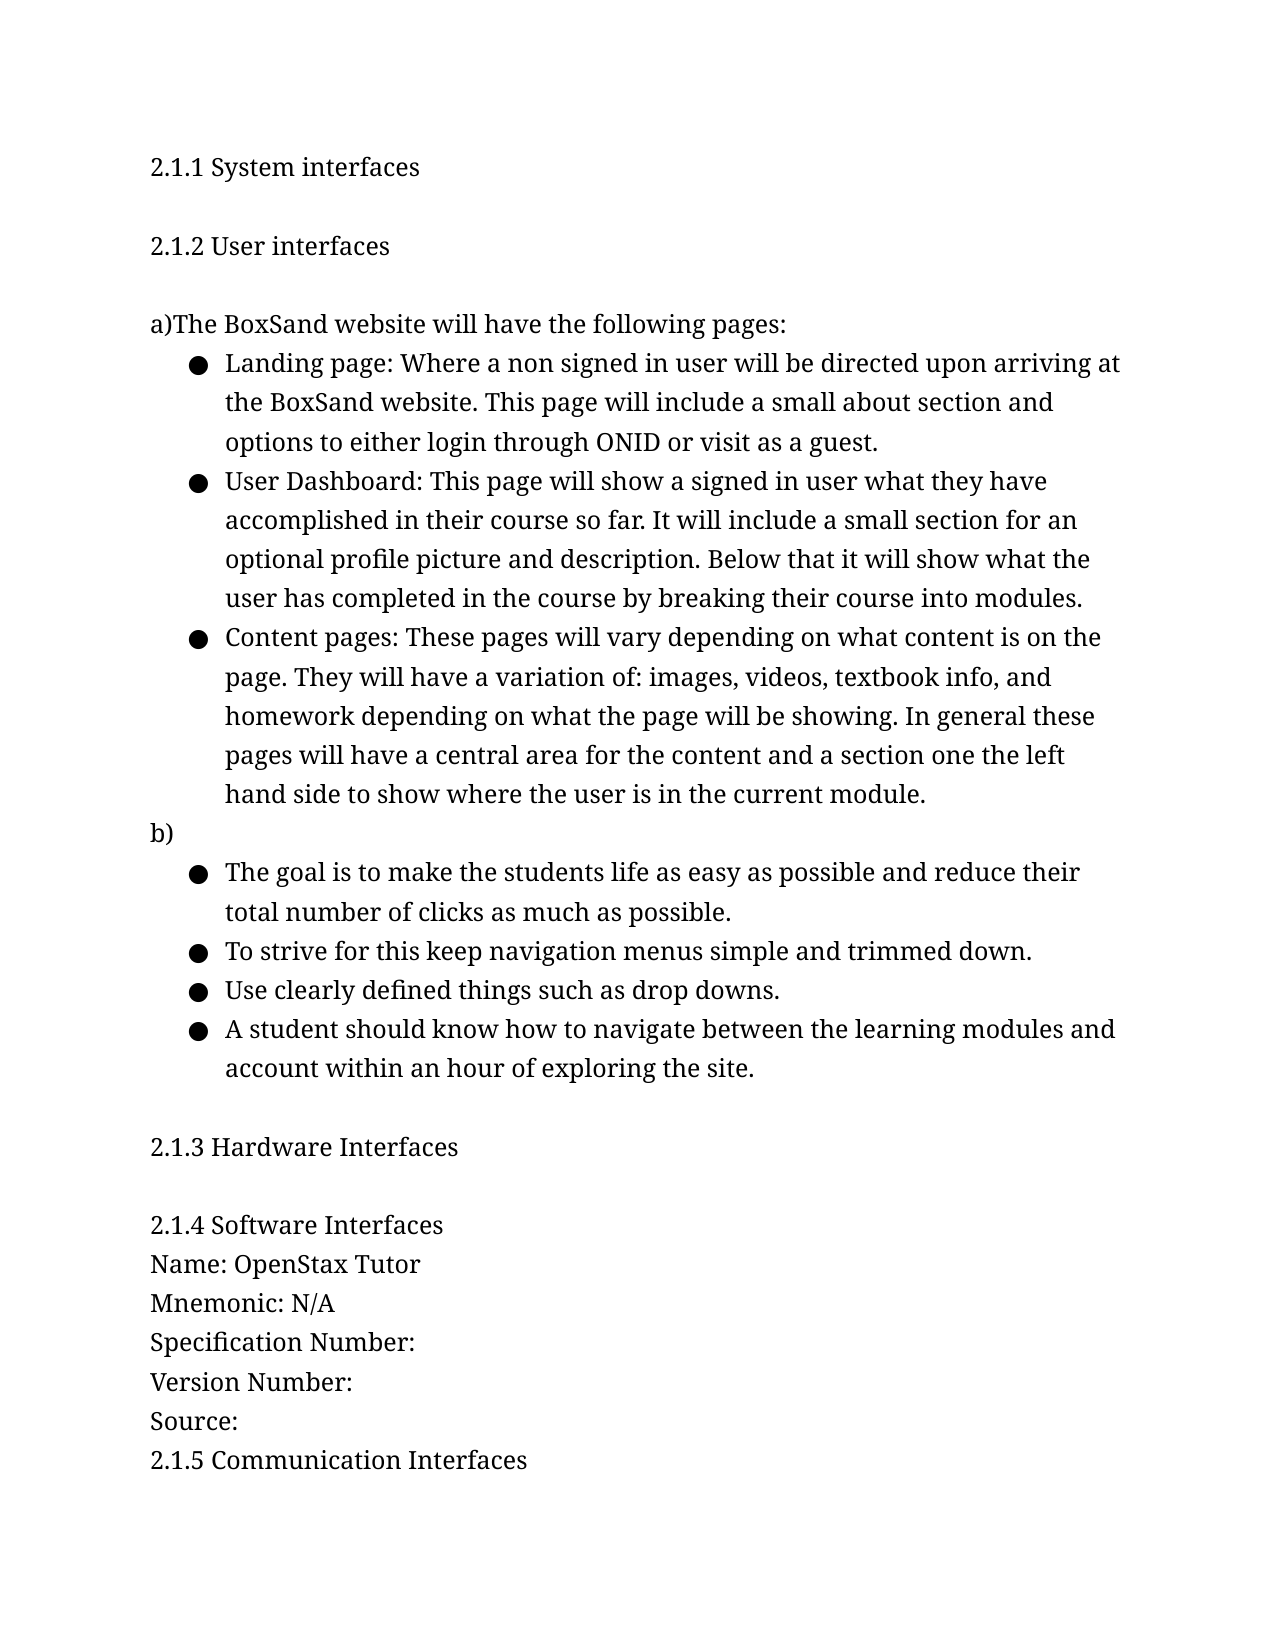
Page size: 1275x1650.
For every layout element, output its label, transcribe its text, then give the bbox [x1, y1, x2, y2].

text 2.1.2 User interfaces [150, 228, 1125, 262]
list To strive for this keep navigation menus simple and trimmed down. [187, 933, 1125, 967]
list The goal is to make the students life as easy as possible and reduce their total number of clicks as much as possible. [187, 855, 1125, 928]
list User Dashboard: This page will show a signed in user what they have accomplished in their course so far. It will include a small section for an optional profile picture and description. Below that it will show what the user has completed in the course by breaking their course into modules. [187, 463, 1125, 615]
text 2.1.1 System interfaces [150, 150, 1125, 184]
text Version Number: [150, 1364, 1125, 1398]
list Landing page: Where a non signed in user will be directed upon arriving at the BoxSand website. This page will include a small about section and options to either login through ONID or visit as a guest. [187, 346, 1125, 458]
list Use clearly defined things such as drop downs. [187, 972, 1125, 1007]
text Mnemonic: N/A [150, 1286, 1125, 1320]
list Content pages: These pages will vary depending on what content is on the page. They will have a variation of: images, videos, textbook info, and homework depending on what the page will be showing. In general these pages will have a central area for the content and a section one the left hand side to show where the user is in the current module. [187, 620, 1125, 811]
text 2.1.4 Software Interfaces [150, 1207, 1125, 1242]
text Specification Number: [150, 1325, 1125, 1359]
text a)The BoxSand website will have the following pages: [150, 307, 1125, 341]
text 2.1.5 Communication Interfaces [150, 1442, 1125, 1477]
text Source: [150, 1403, 1125, 1437]
text 2.1.3 Hardware Interfaces [150, 1129, 1125, 1163]
text b) [150, 816, 1125, 850]
list A student should know how to navigate between the learning modules and account within an hour of exploring the site. [187, 1012, 1125, 1085]
text Name: OpenStax Tutor [150, 1247, 1125, 1281]
